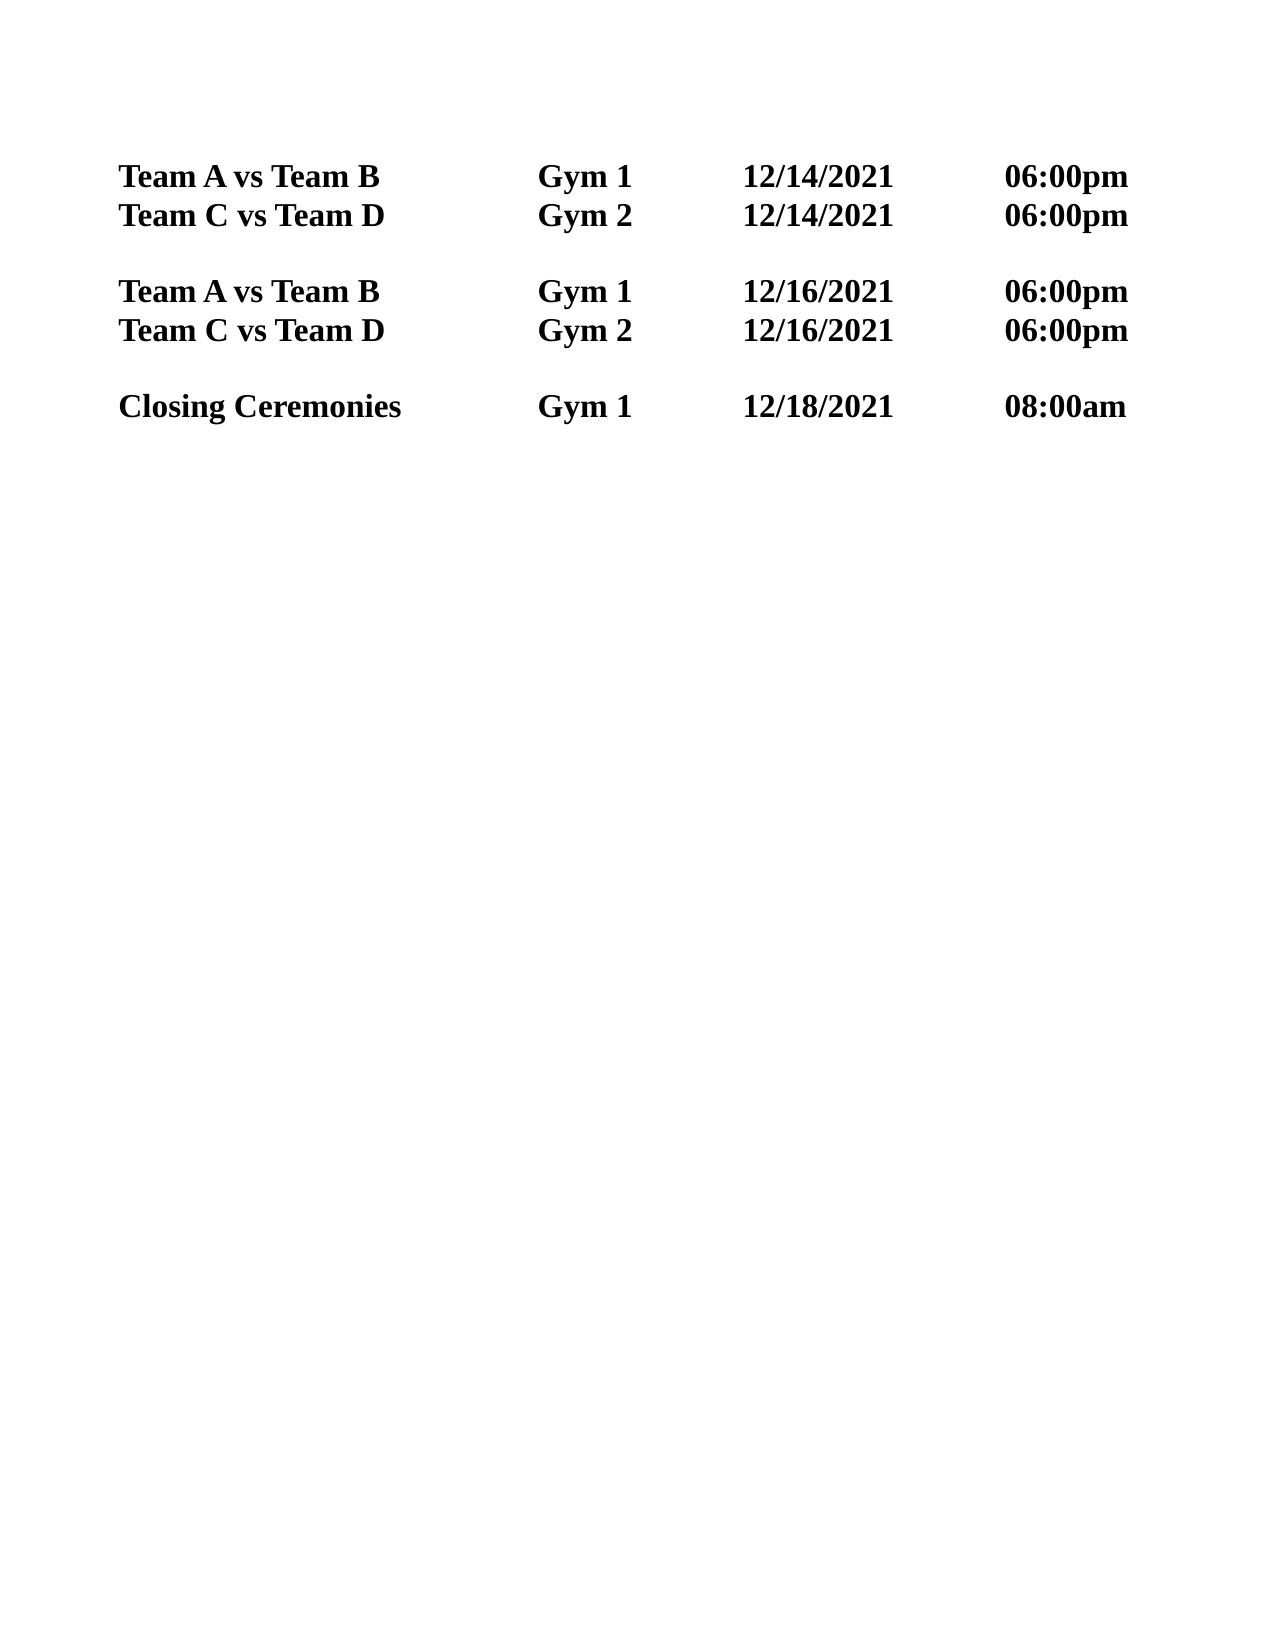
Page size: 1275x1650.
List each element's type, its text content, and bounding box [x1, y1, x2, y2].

text Team A vs Team B Gym 1 12/14/2021 06:00pm [118, 156, 1157, 195]
text Team A vs Team B Gym 1 12/16/2021 06:00pm [118, 271, 1157, 310]
text Team C vs Team D Gym 2 12/14/2021 06:00pm [118, 195, 1157, 233]
text Closing Ceremonies Gym 1 12/18/2021 08:00am [118, 386, 1157, 425]
text Team C vs Team D Gym 2 12/16/2021 06:00pm [118, 310, 1157, 348]
